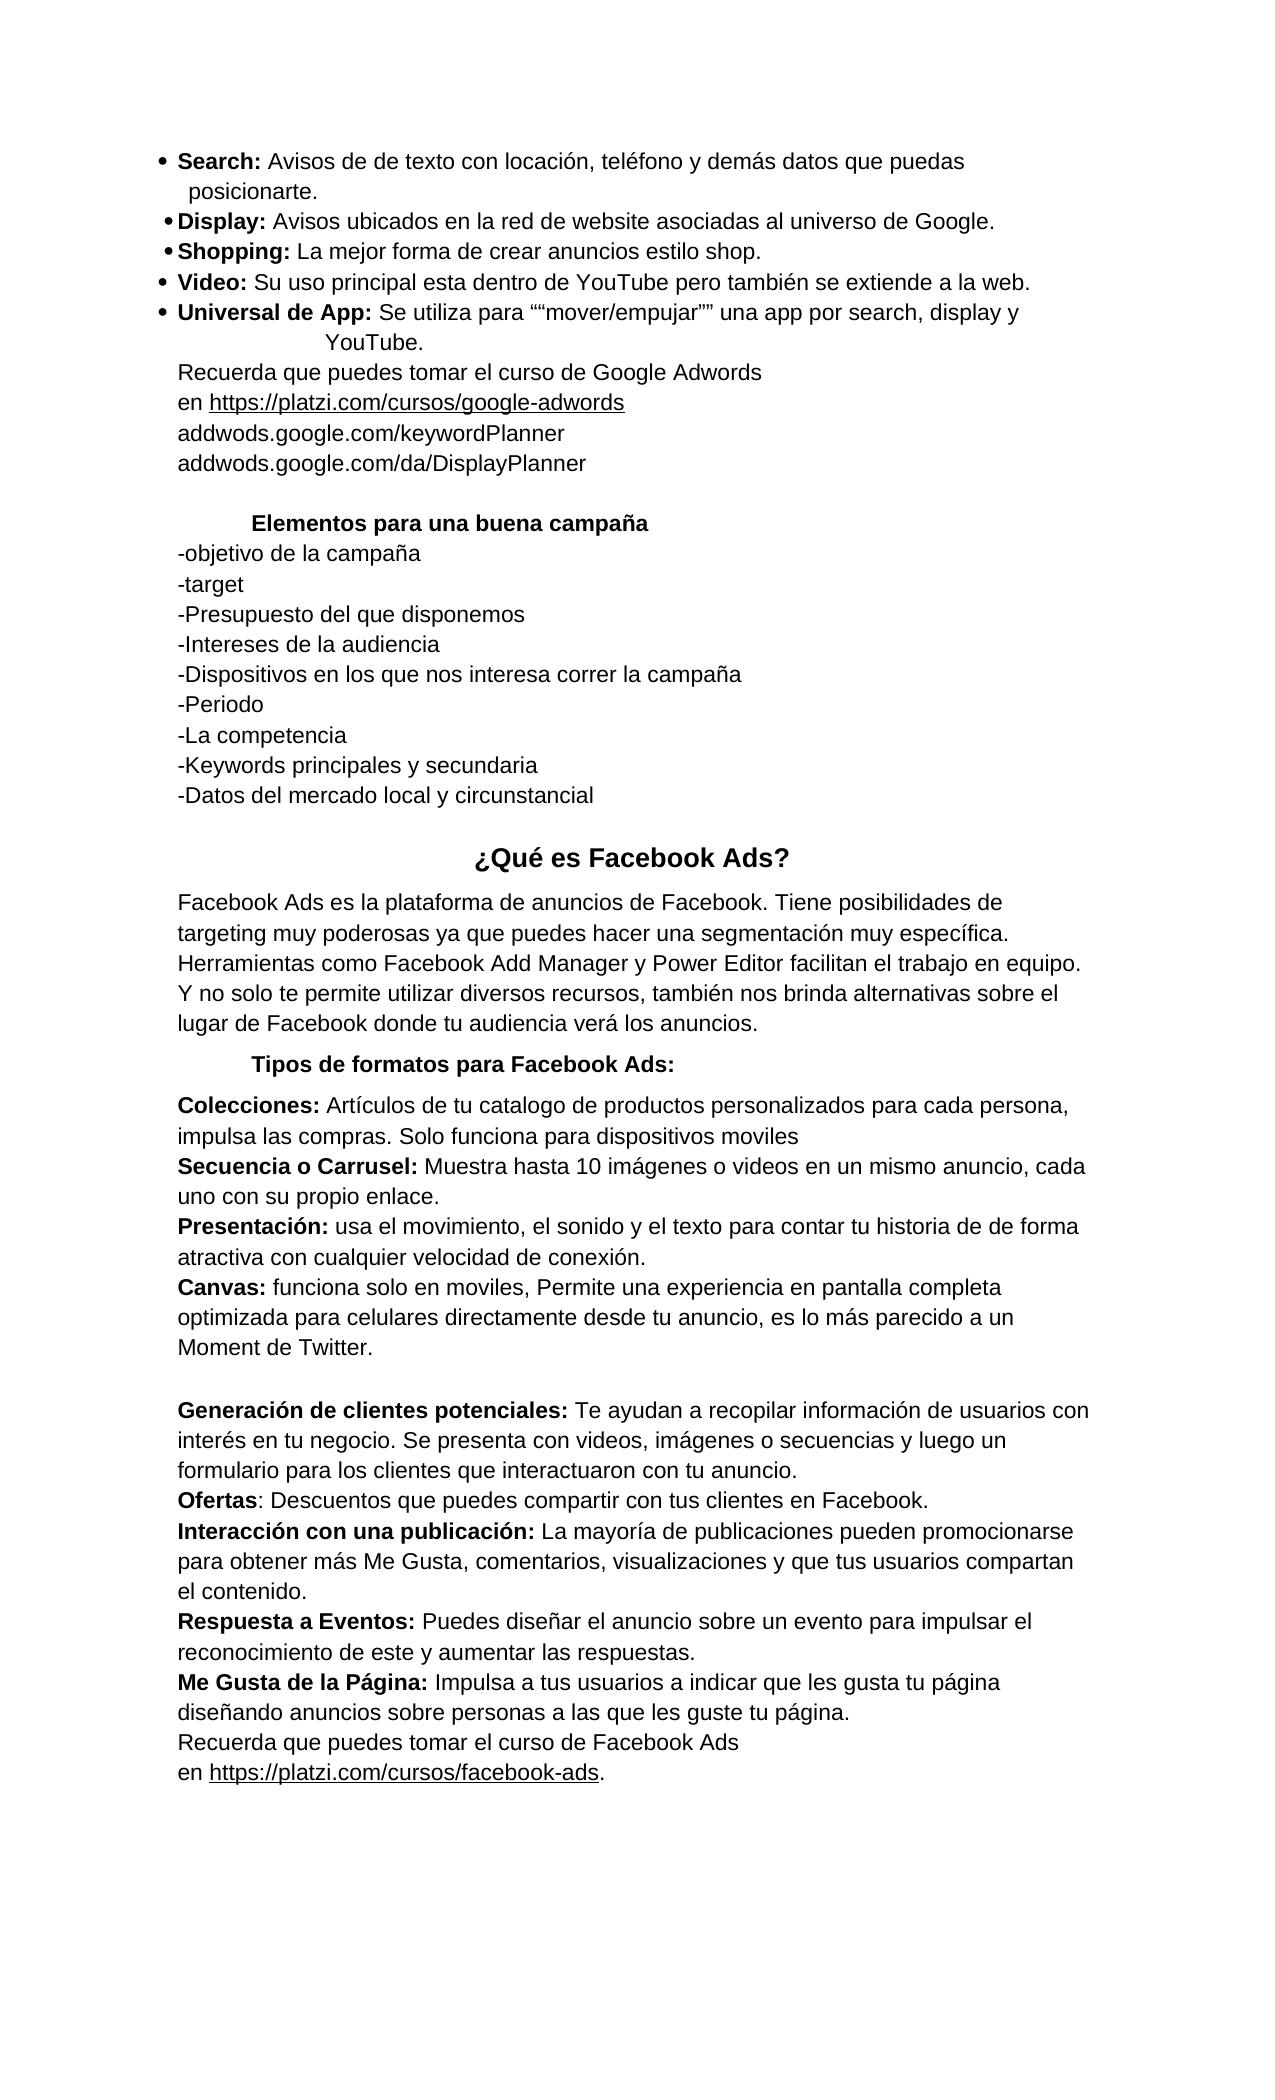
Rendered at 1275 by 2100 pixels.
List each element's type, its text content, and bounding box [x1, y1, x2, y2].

text -target [177, 571, 1087, 597]
text Colecciones: Artículos de tu catalogo de productos personalizados para cada persona, impulsa las compras. Solo funciona para dispositivos moviles Secuencia o Carrusel: Muestra hasta 10 imágenes o videos en un mismo anuncio, cada uno con su propio enlace. Presentación: usa el movimiento, el sonido y el texto para contar tu historia de de forma atractiva con cualquier velocidad de conexión. Canvas: funciona solo en moviles, Permite una experiencia en pantalla completa optimizada para celulares directamente desde tu anuncio, es lo más parecido a un Moment de Twitter. [177, 1092, 1098, 1393]
list Shopping: La mejor forma de crear anuncios estilo shop. [164, 238, 1086, 264]
text -Keywords principales y secundaria [177, 752, 1087, 778]
list Search: Avisos de de texto con locación, teléfono y demás datos que puedas posicionarte. [159, 148, 1087, 204]
text Recuerda que puedes tomar el curso de Facebook Ads en https://platzi.com/cursos/facebook-ads. [177, 1729, 1098, 1786]
text -Dispositivos en los que nos interesa correr la campaña [177, 661, 1087, 687]
subtitle ¿Qué es Facebook Ads? [177, 842, 1087, 874]
text Tipos de formatos para Facebook Ads: [177, 1051, 1098, 1078]
text -Presupuesto del que disponemos [177, 601, 1087, 627]
text Recuerda que puedes tomar el curso de Google Adwords en https://platzi.com/cursos/google-adwords [177, 359, 1098, 416]
list Display: Avisos ubicados en la red de website asociadas al universo de Google. [164, 208, 1086, 234]
text addwods.google.com/keywordPlanner [177, 419, 1087, 446]
text addwods.google.com/da/DisplayPlanner [177, 450, 1087, 476]
list Video: Su uso principal esta dentro de YouTube pero también se extiende a la web. [159, 268, 1087, 295]
text YouTube. [324, 329, 1087, 355]
text -objetivo de la campaña [177, 540, 1087, 567]
text Generación de clientes potenciales: Te ayudan a recopilar información de usuarios con interés en tu negocio. Se presenta con videos, imágenes o secuencias y luego un formulario para los clientes que interactuaron con tu anuncio. Ofertas: Descuentos que puedes compartir con tus clientes en Facebook. Interacción con una publicación: La mayoría de publicaciones pueden promocionarse para obtener más Me Gusta, comentarios, visualizaciones y que tus usuarios compartan el contenido. Respuesta a Eventos: Puedes diseñar el anuncio sobre un evento para impulsar el reconocimiento de este y aumentar las respuestas. Me Gusta de la Página: Impulsa a tus usuarios a indicar que les gusta tu página diseñando anuncios sobre personas a las que les guste tu página. [177, 1397, 1098, 1725]
text -Intereses de la audiencia [177, 631, 1087, 657]
text -Datos del mercado local y circunstancial [177, 782, 1087, 808]
list Universal de App: Se utiliza para ““mover/empujar”” una app por search, display y [159, 299, 1087, 325]
text -La competencia [177, 722, 1087, 748]
text Elementos para una buena campaña [177, 510, 1087, 536]
text Facebook Ads es la plataforma de anuncios de Facebook. Tiene posibilidades de targeting muy poderosas ya que puedes hacer una segmentación muy específica. Herramientas como Facebook Add Manager y Power Editor facilitan el trabajo en equipo. Y no solo te permite utilizar diversos recursos, también nos brinda alternativas sobre el lugar de Facebook donde tu audiencia verá los anuncios. [177, 889, 1098, 1036]
text -Periodo [177, 691, 1087, 718]
